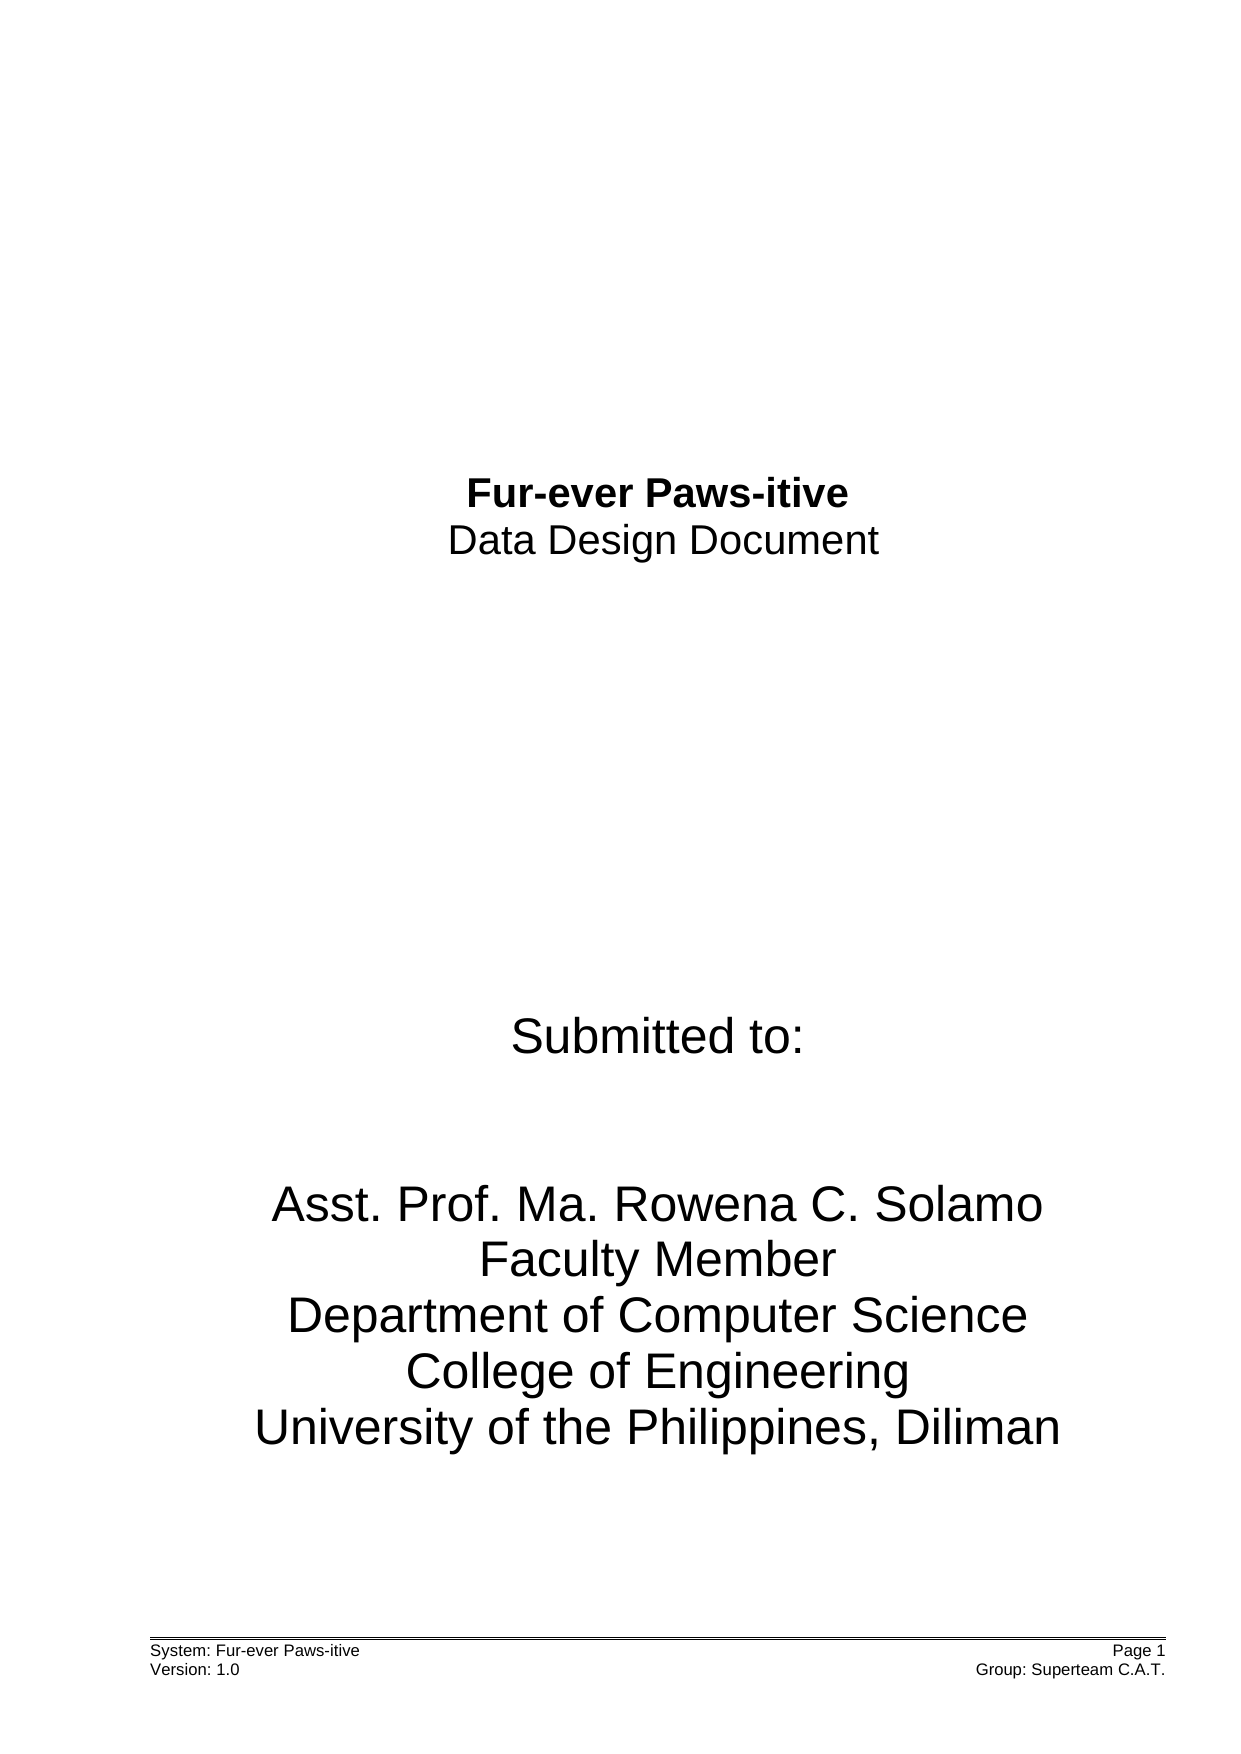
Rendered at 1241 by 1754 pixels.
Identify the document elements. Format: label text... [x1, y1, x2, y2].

text College of Engineering [150, 1343, 1166, 1399]
text University of the Philippines, Diliman [150, 1399, 1166, 1454]
text Asst. Prof. Ma. Rowena C. Solamo [150, 1176, 1166, 1232]
text Data Design Document [150, 516, 1166, 563]
text Submitted to: [150, 1009, 1166, 1064]
text Fur-ever Paws-itive [150, 470, 1166, 516]
text Faculty Member [150, 1232, 1166, 1287]
text Department of Computer Science [150, 1287, 1166, 1343]
